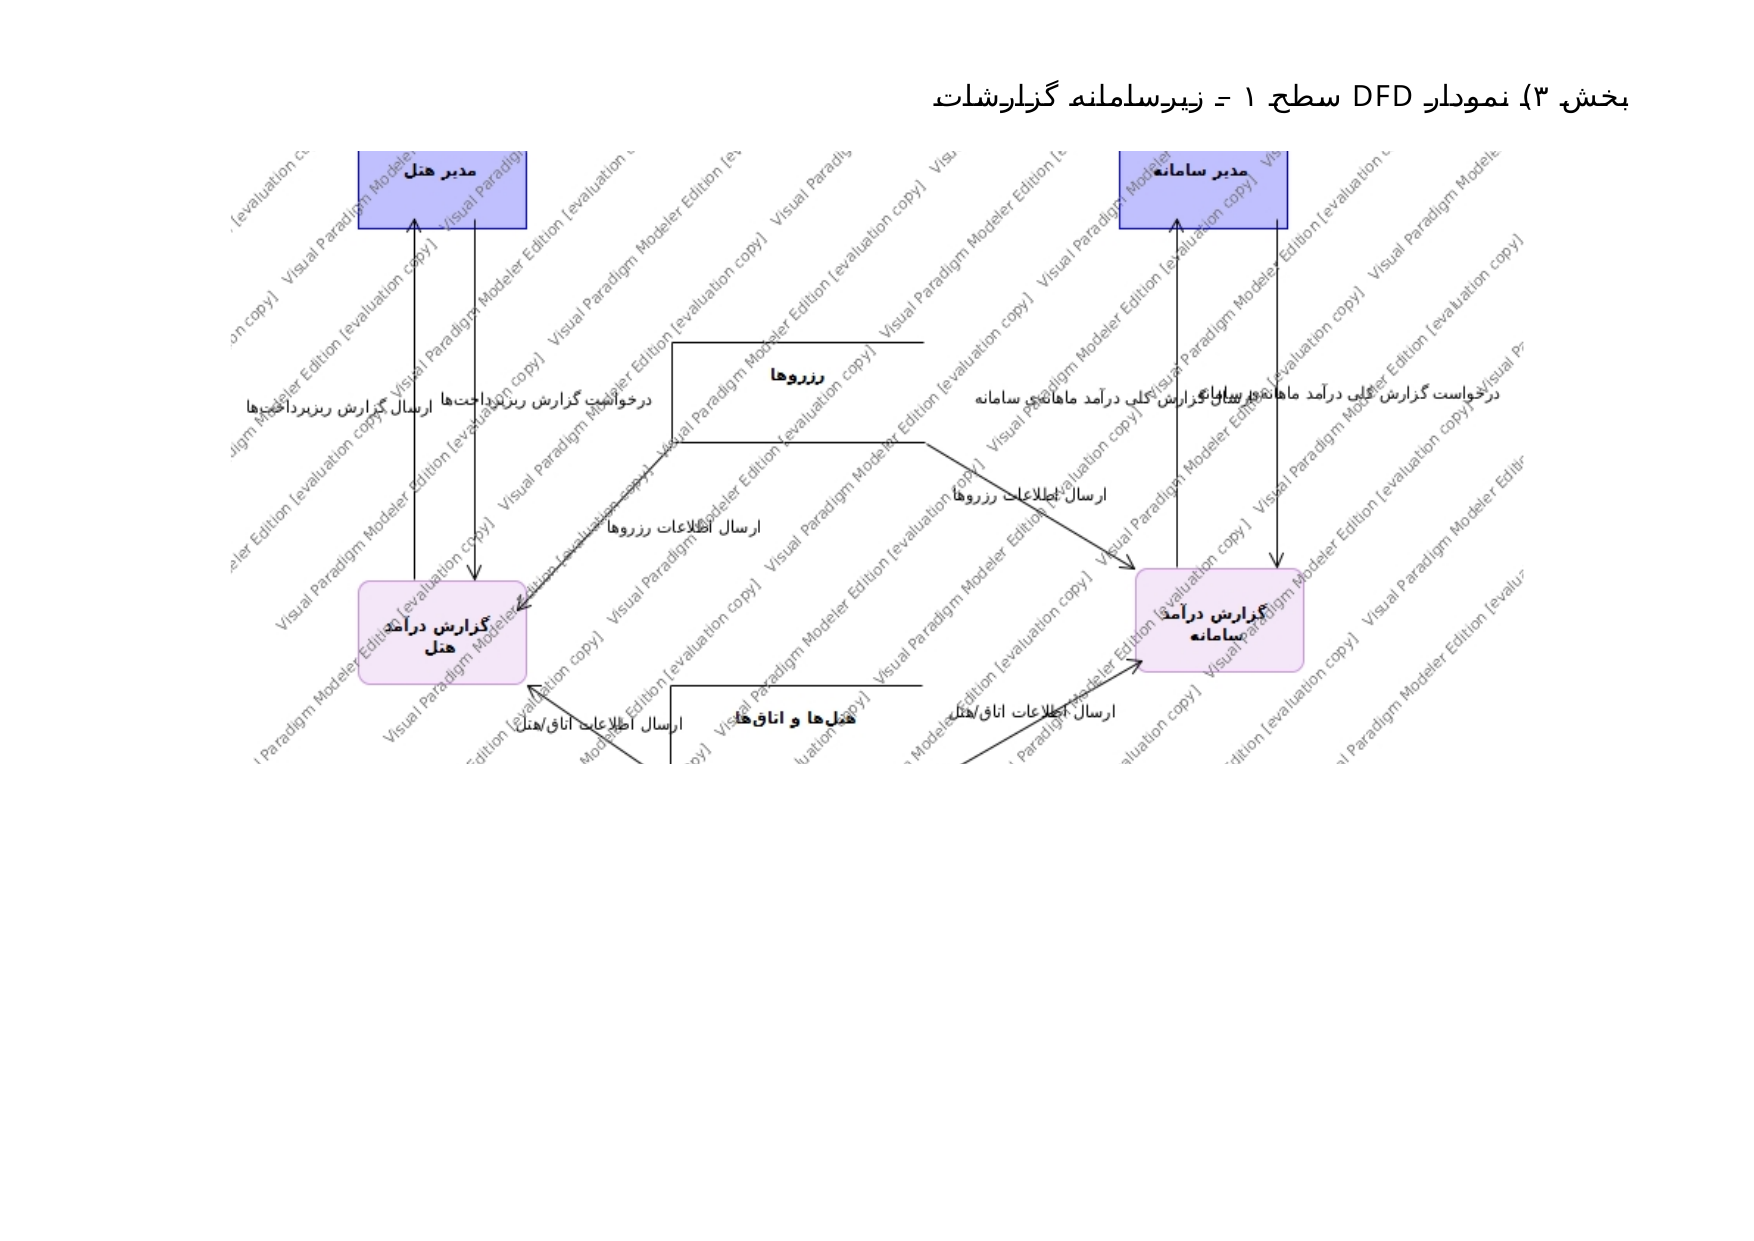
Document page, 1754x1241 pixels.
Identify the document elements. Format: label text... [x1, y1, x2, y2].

picture [230, 151, 1524, 764]
title بخش ۳) نمودار DFD سطح ۱ – زیرسامانه گزارشات [125, 75, 1629, 115]
